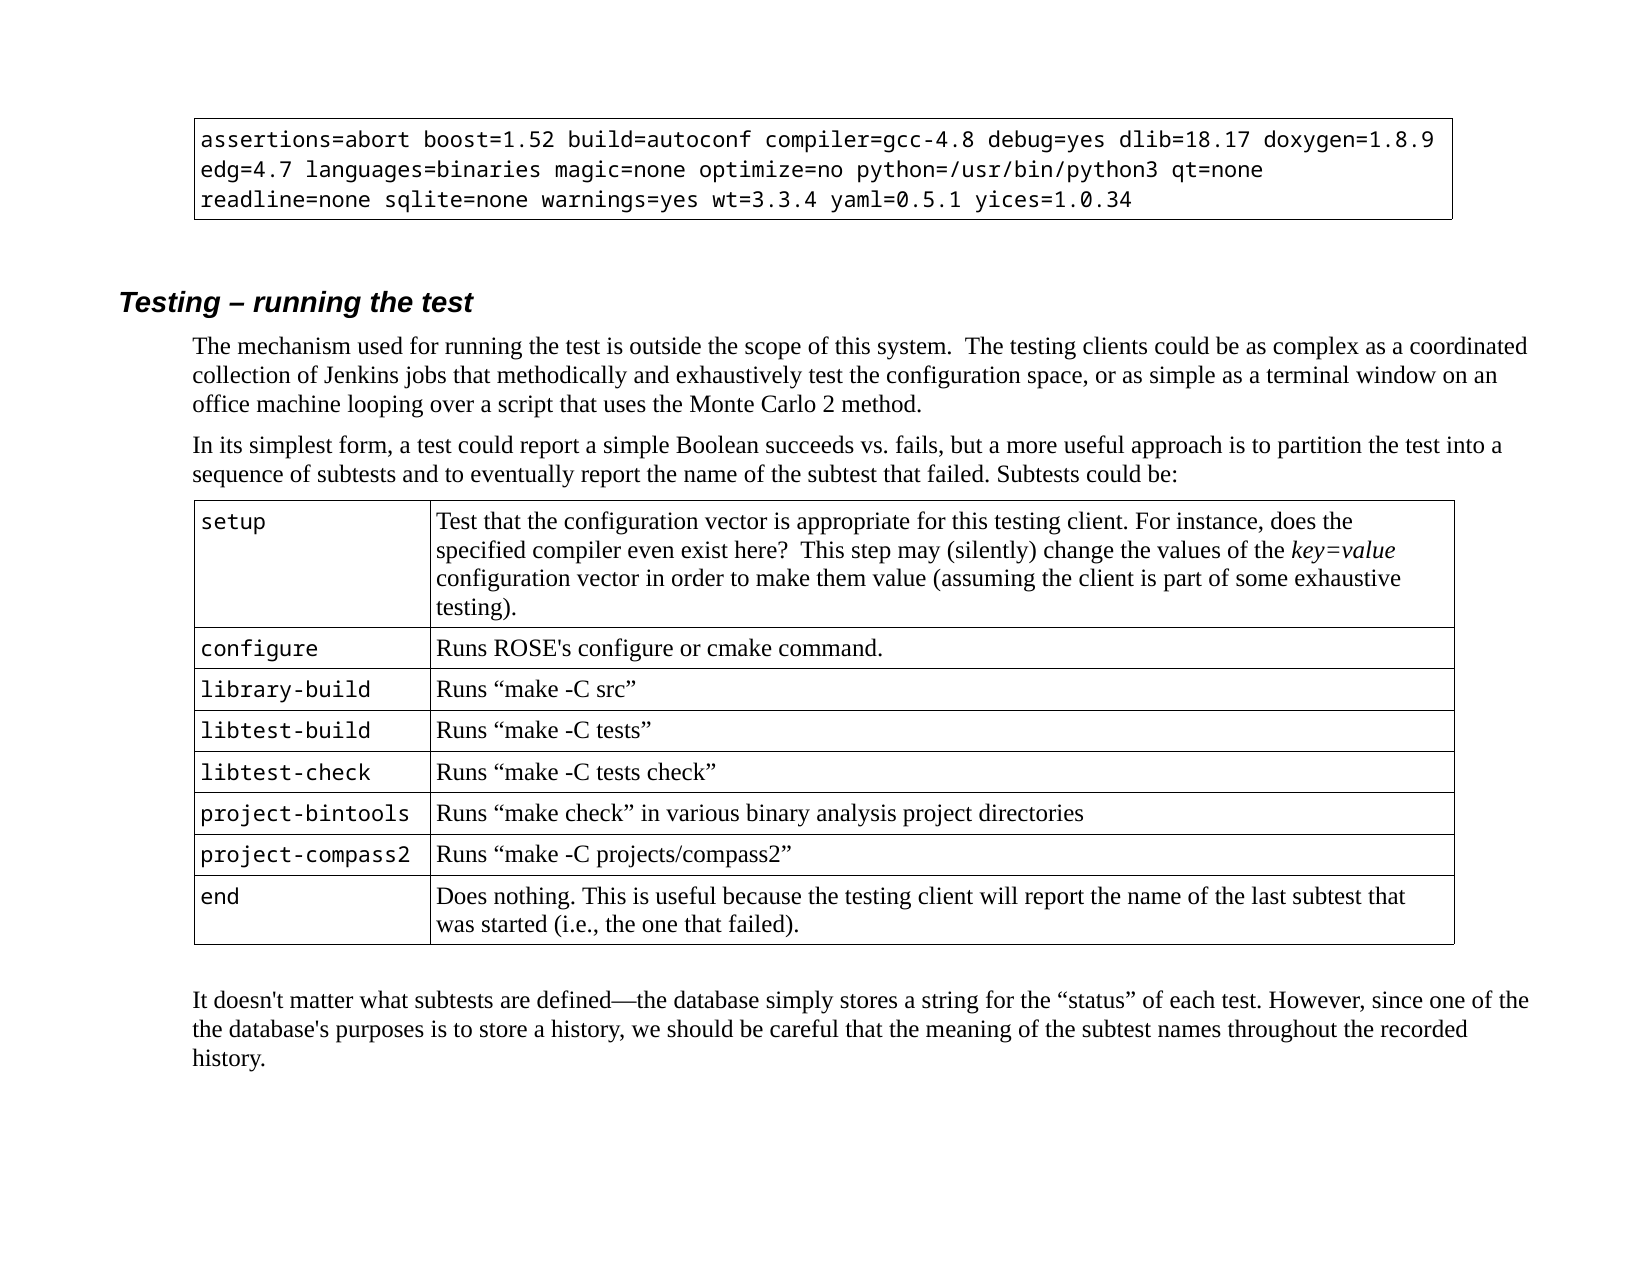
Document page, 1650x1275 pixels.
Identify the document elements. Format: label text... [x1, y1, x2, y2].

text It doesn't matter what subtests are defined—the database simply stores a string for the “status” of each test. However, since one of the the database's purposes is to store a history, we should be careful that the meaning of the subtest names throughout the recorded history. [192, 985, 1532, 1072]
table_cell Runs “make -C tests” [431, 711, 1454, 751]
table_cell Runs ROSE's configure or cmake command. [431, 628, 1454, 668]
table_cell library-build [195, 669, 430, 709]
table_header setup [195, 501, 430, 627]
table_cell Runs “make check” in various binary analysis project directories [431, 793, 1454, 833]
table_cell Runs “make -C projects/compass2” [431, 835, 1454, 875]
table_cell project-compass2 [195, 835, 430, 875]
table_cell libtest-check [195, 752, 430, 792]
table_cell end [195, 876, 430, 944]
table_cell Runs “make -C src” [431, 669, 1454, 709]
table_header Test that the configuration vector is appropriate for this testing client. For instance, does the specified compiler even exist here? This step may (silently) change the values of the key=value configuration vector in order to make them value (assuming the client is part of some exhaustive testing). [431, 501, 1454, 627]
text The mechanism used for running the test is outside the scope of this system. The testing clients could be as complex as a coordinated collection of Jenkins jobs that methodically and exhaustively test the configuration space, or as simple as a terminal window on an office machine looping over a script that uses the Monte Carlo 2 method. [192, 331, 1532, 418]
text In its simplest form, a test could report a simple Boolean succeeds vs. fails, but a more useful approach is to partition the test into a sequence of subtests and to eventually report the name of the subtest that failed. Subtests could be: [192, 430, 1532, 488]
table_cell configure [195, 628, 430, 668]
subtitle Testing – running the test [118, 285, 1532, 319]
table_cell libtest-build [195, 711, 430, 751]
table_header assertions=abort boost=1.52 build=autoconf compiler=gcc-4.8 debug=yes dlib=18.17 doxygen=1.8.9 edg=4.7 languages=binaries magic=none optimize=no python=/usr/bin/python3 qt=none readline=none sqlite=none warnings=yes wt=3.3.4 yaml=0.5.1 yices=1.0.34 [195, 119, 1452, 219]
table_cell Does nothing. This is useful because the testing client will report the name of the last subtest that was started (i.e., the one that failed). [431, 876, 1454, 944]
table_cell Runs “make -C tests check” [431, 752, 1454, 792]
table_cell project-bintools [195, 793, 430, 833]
